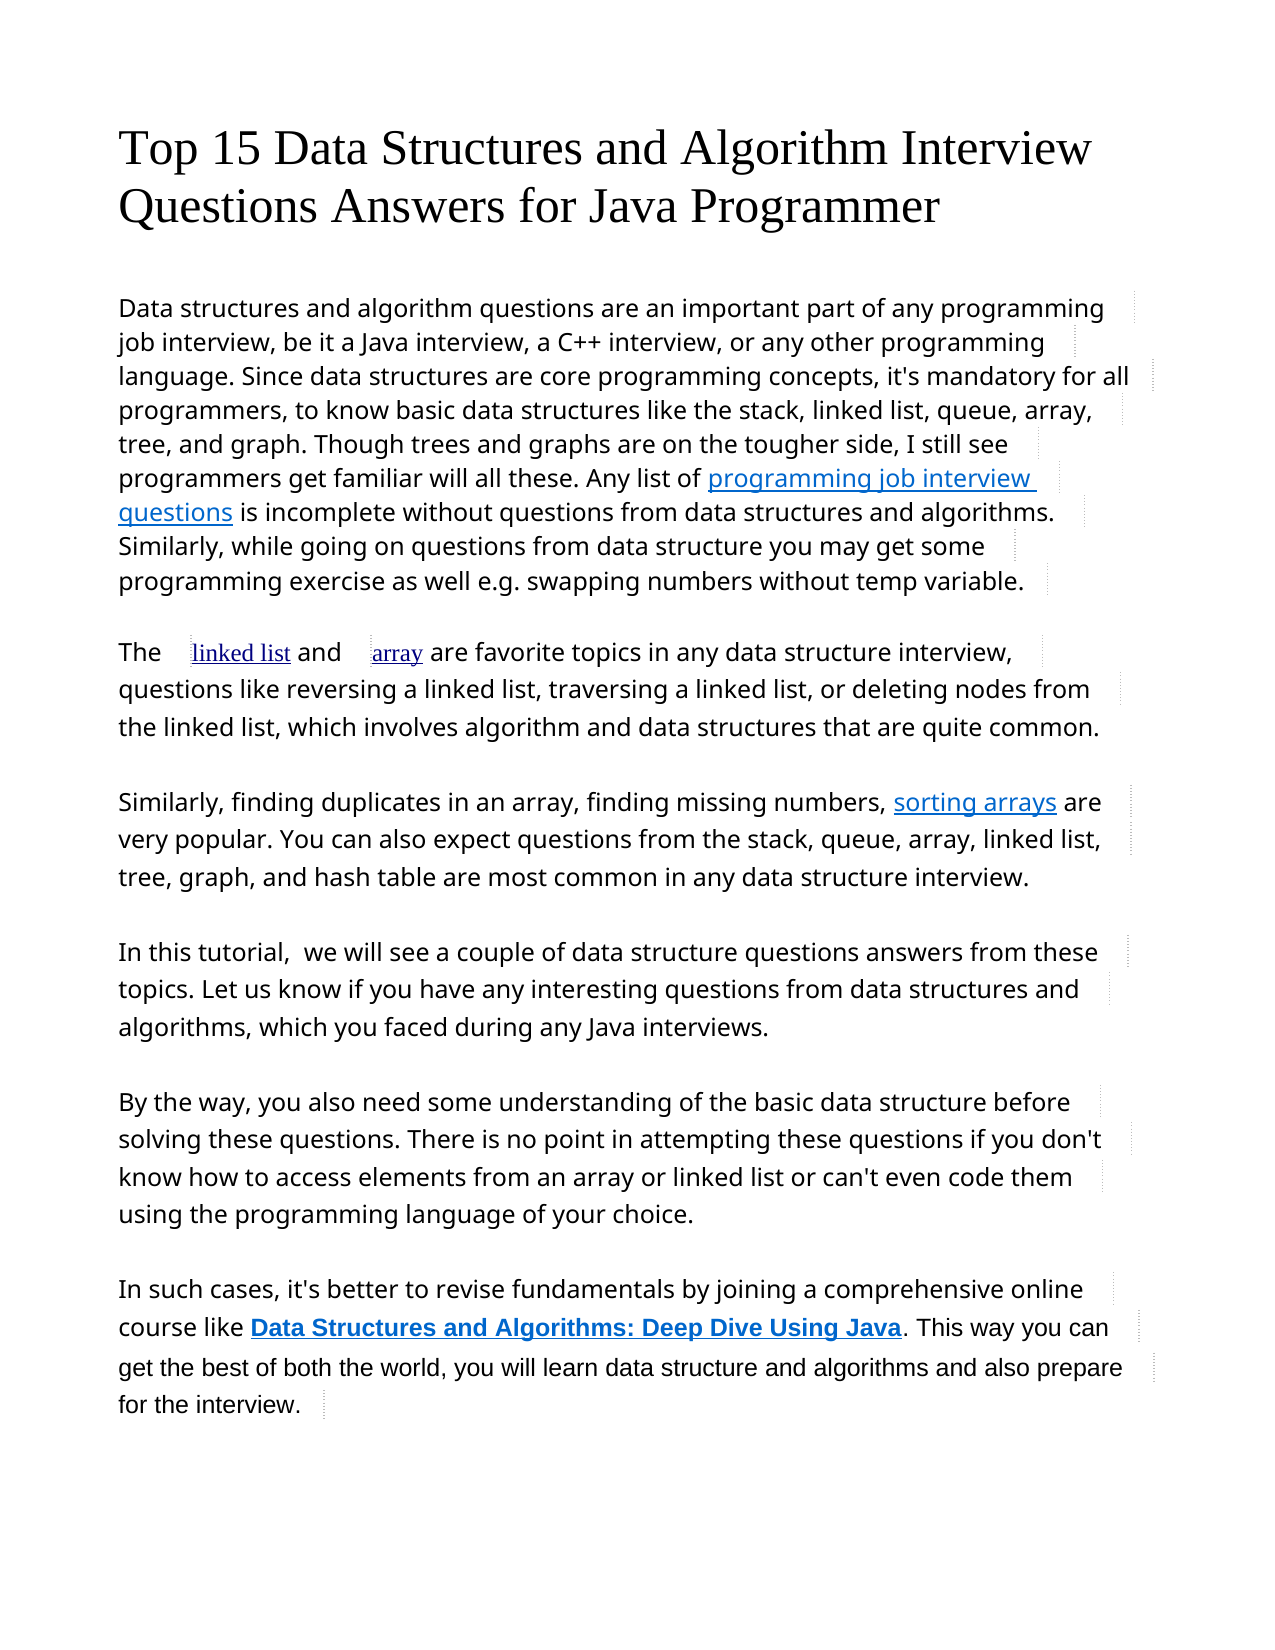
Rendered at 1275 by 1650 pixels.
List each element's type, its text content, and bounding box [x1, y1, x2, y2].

text Data structures and algorithm questions are an important part of any programming job interview, be it a Java interview, a C++ interview, or any other programming language. Since data structures are core programming concepts, it's mandatory for all programmers, to know basic data structures like the stack, linked list, queue, array, tree, and graph. Though trees and graphs are on the tougher side, I still see programmers get familiar will all these. Any list of programming job interview questions is incomplete without questions from data structures and algorithms. Similarly, while going on questions from data structure you may get some programming exercise as well e.g. swapping numbers without temp variable. [118, 291, 1157, 597]
text Top 15 Data Structures and Algorithm Interview Questions Answers for Java Programmer [118, 118, 1157, 233]
text The linked list and array are favorite topics in any data structure interview, questions like reversing a linked list, traversing a linked list, or deleting nodes from the linked list, which involves algorithm and data structures that are quite common. Similarly, finding duplicates in an array, finding missing numbers, sorting arrays are very popular. You can also expect questions from the stack, queue, array, linked list, tree, graph, and hash table are most common in any data structure interview. In this tutorial, we will see a couple of data structure questions answers from these topics. Let us know if you have any interesting questions from data structures and algorithms, which you faced during any Java interviews. By the way, you also need some understanding of the basic data structure before solving these questions. There is no point in attempting these questions if you don't know how to access elements from an array or linked list or can't even code them using the programming language of your choice. In such cases, it's better to revise fundamentals by joining a comprehensive online course like Data Structures and Algorithms: Deep Dive Using Java. This way you can get the best of both the world, you will learn data structure and algorithms and also prepare for the interview. [118, 597, 1157, 1419]
